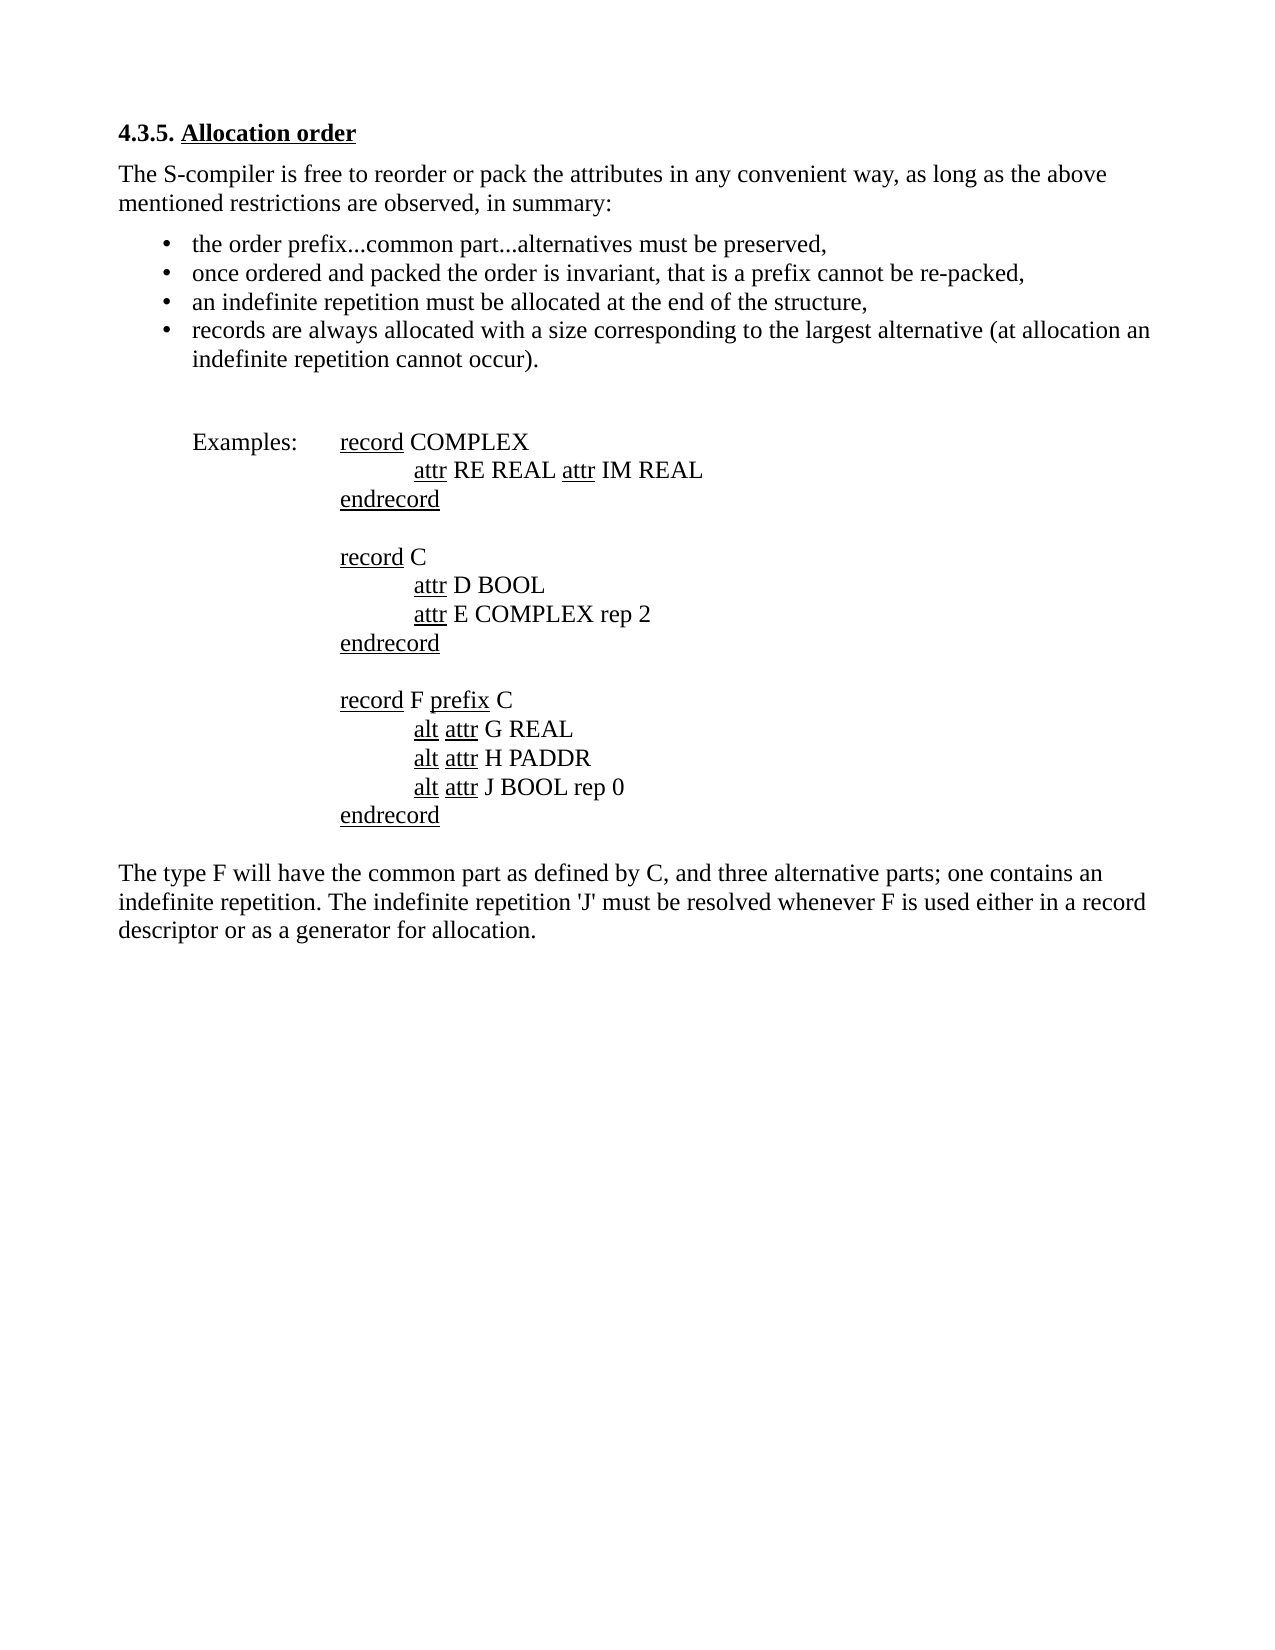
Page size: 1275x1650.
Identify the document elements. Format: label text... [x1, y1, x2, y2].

text endrecord [118, 628, 1157, 657]
text Examples: record COMPLEX [118, 427, 1157, 456]
text The S-compiler is free to reorder or pack the attributes in any convenient way, as long as the above mentioned restrictions are observed, in summary: [118, 159, 1157, 217]
list once ordered and packed the order is invariant, that is a prefix cannot be re-packed, [162, 258, 1157, 287]
text endrecord [118, 801, 1157, 829]
text record F prefix C [118, 686, 1157, 714]
text alt attr J BOOL rep 0 [118, 772, 1157, 801]
text attr D BOOL [118, 571, 1157, 599]
text attr RE REAL attr IM REAL [118, 456, 1157, 484]
list records are always allocated with a size corresponding to the largest alternative (at allocation an indefinite repetition cannot occur). [162, 316, 1157, 373]
text alt attr H PADDR [118, 743, 1157, 772]
text record C [118, 542, 1157, 571]
text endrecord [118, 484, 1157, 513]
text The type F will have the common part as defined by C, and three alternative parts; one contains an indefinite repetition. The indefinite repetition 'J' must be resolved whenever F is used either in a record descriptor or as a generator for allocation. [118, 829, 1157, 944]
subtitle 4.3.5. Allocation order [118, 118, 1157, 147]
list the order prefix...common part...alternatives must be preserved, [162, 229, 1157, 258]
list an indefinite repetition must be allocated at the end of the structure, [162, 287, 1157, 316]
text attr E COMPLEX rep 2 [118, 599, 1157, 628]
text alt attr G REAL [118, 714, 1157, 743]
